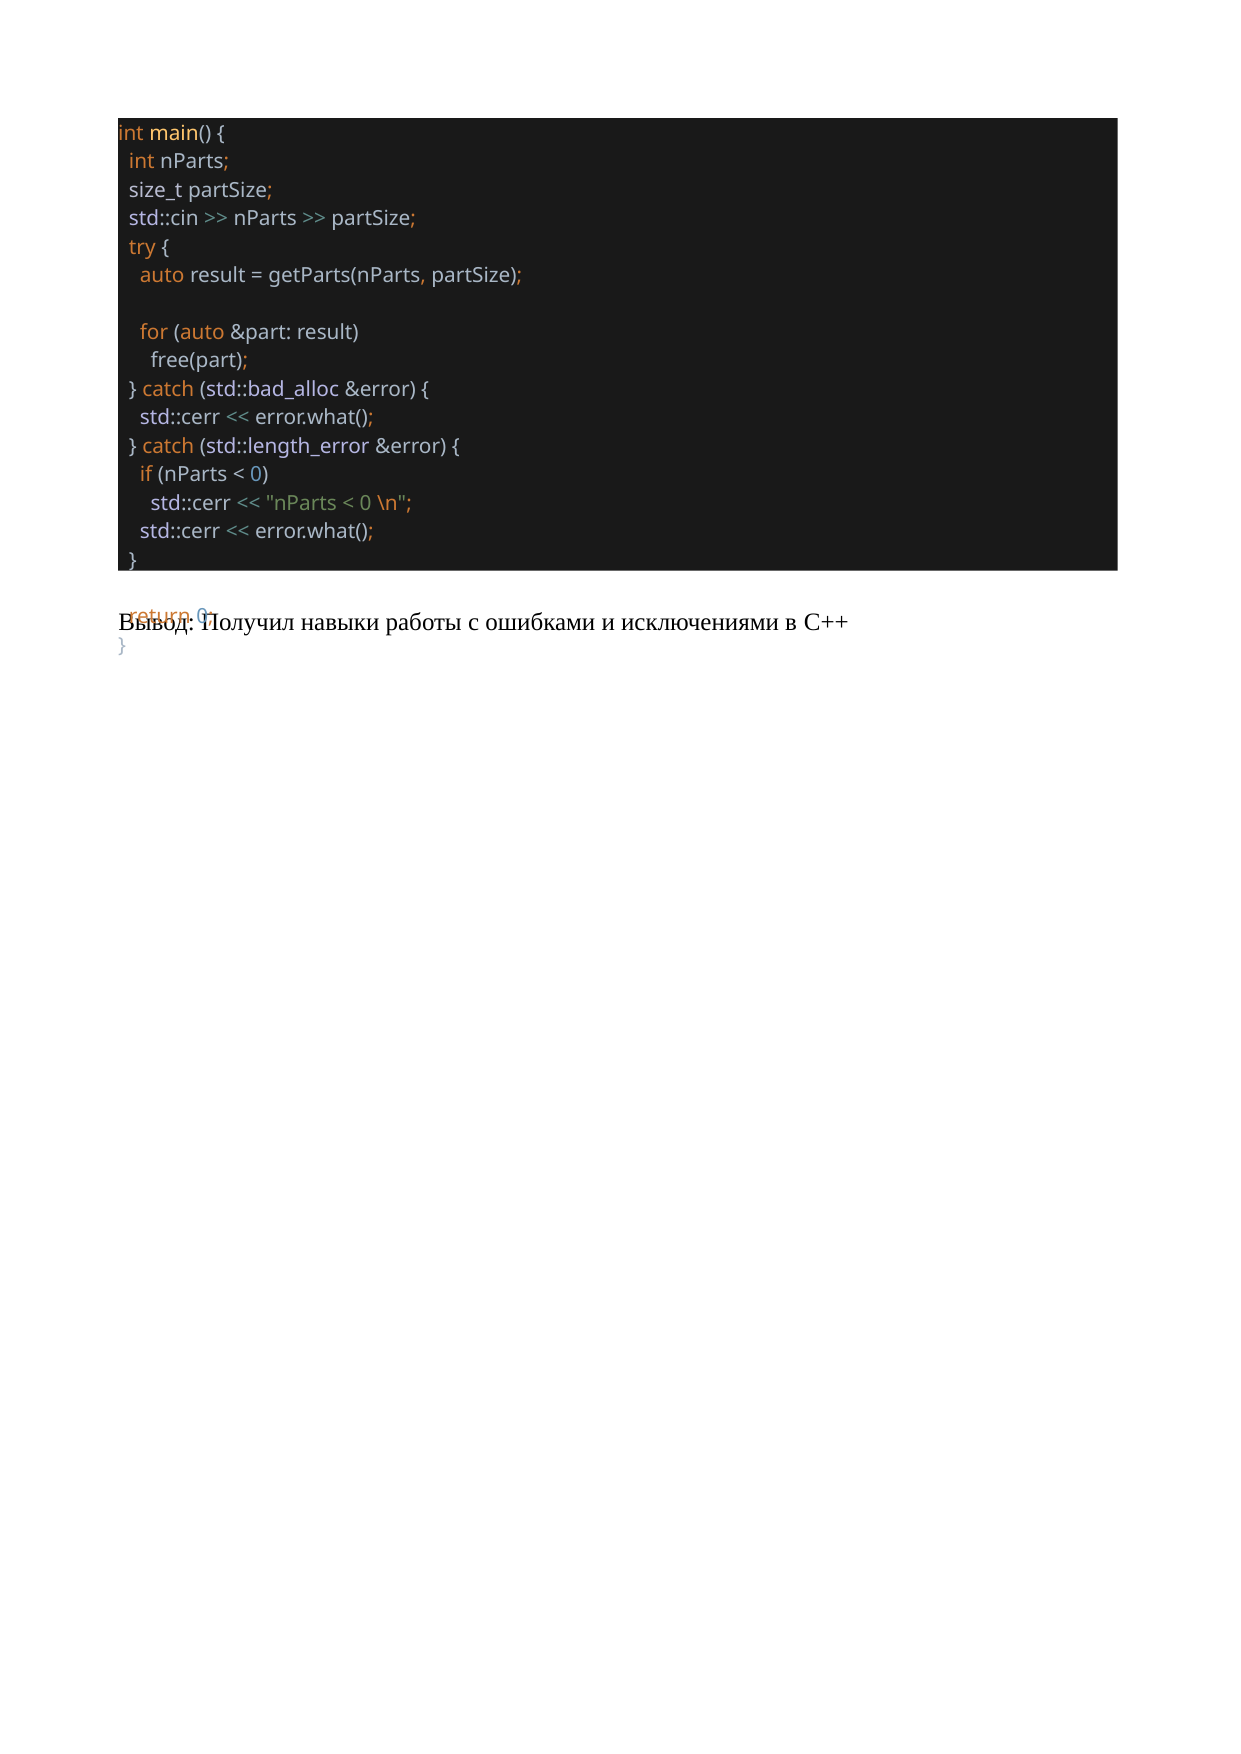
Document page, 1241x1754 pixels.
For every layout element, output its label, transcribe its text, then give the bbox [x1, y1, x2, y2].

text Вывод: Получил навыки работы с ошибками и исключениями в C++ [118, 607, 1122, 636]
